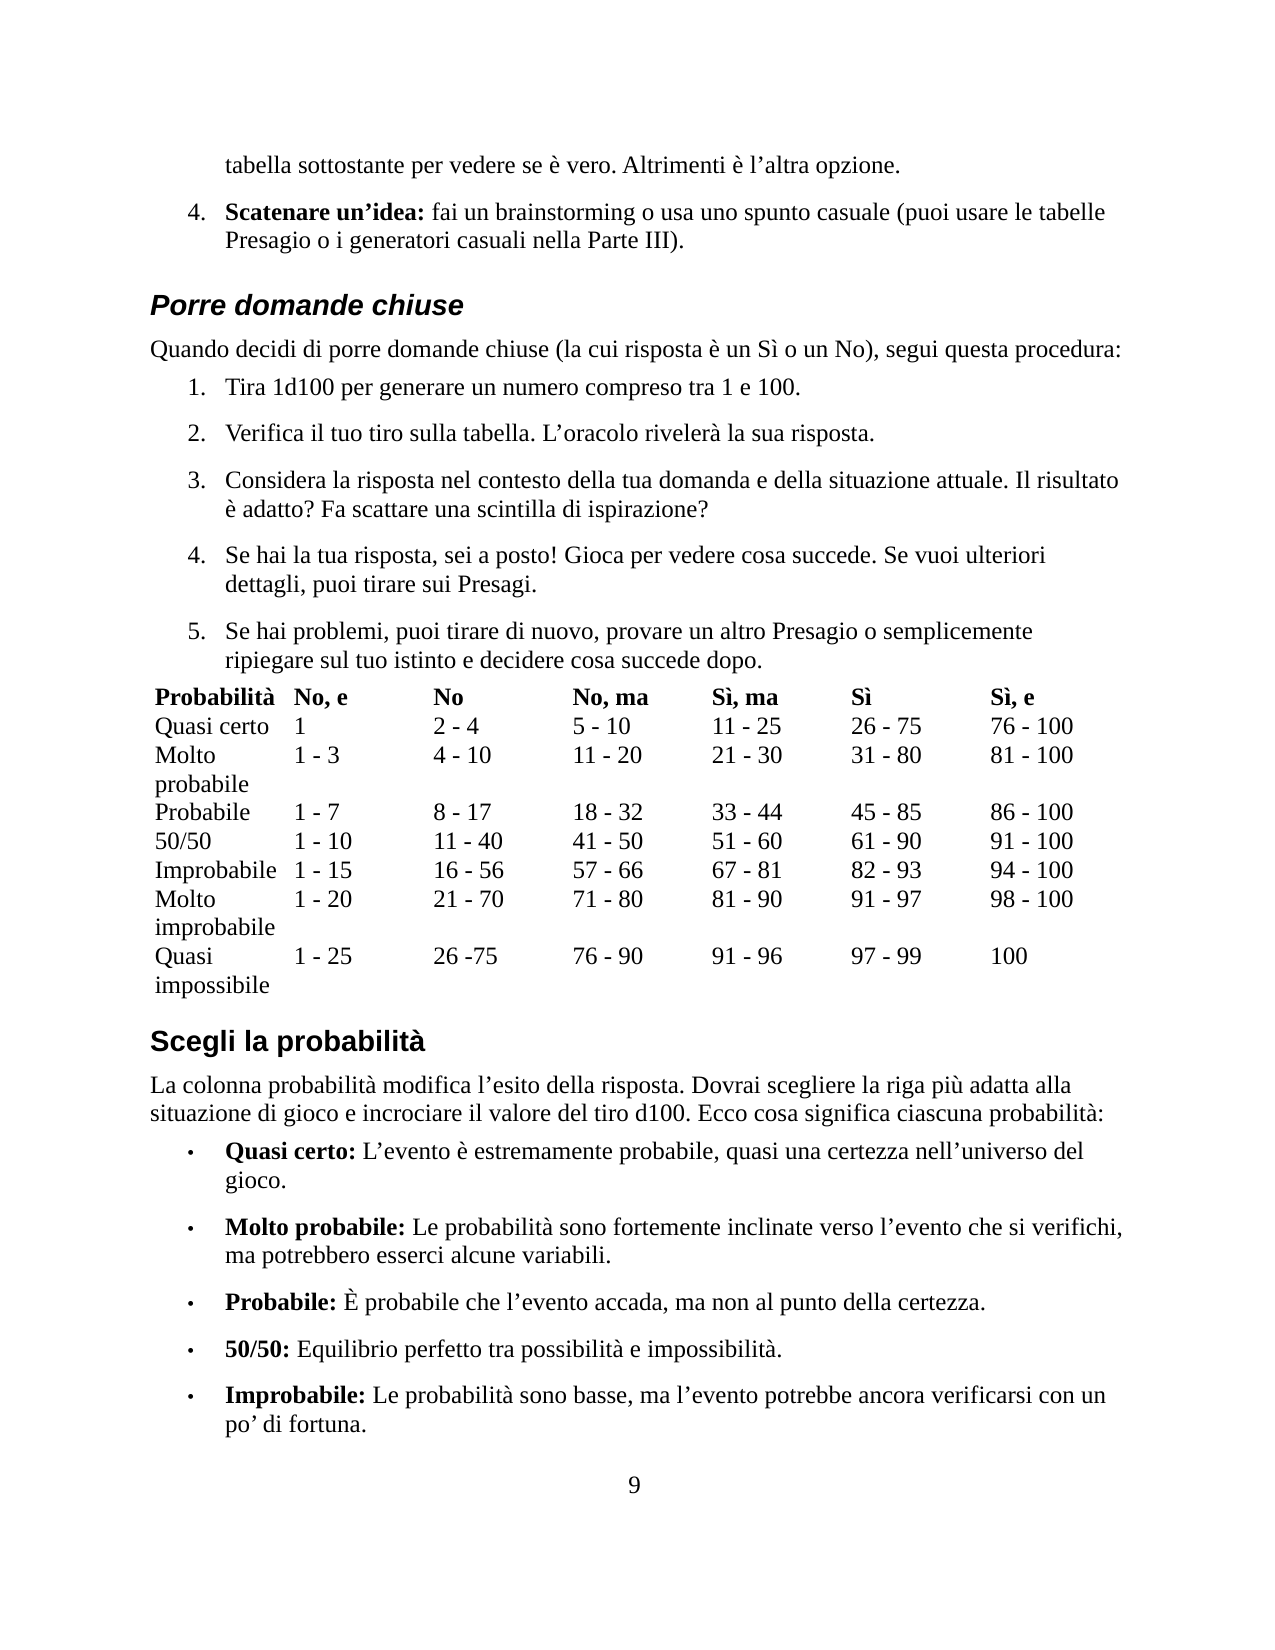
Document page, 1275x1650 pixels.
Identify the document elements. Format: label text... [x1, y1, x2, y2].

list Se hai problemi, puoi tirare di nuovo, provare un altro Presagio o semplicemente ripiegare sul tuo istinto e decidere cosa succede dopo. [187, 616, 1125, 673]
table_cell 26 -75 [429, 941, 568, 999]
text Quando decidi di porre domande chiuse (la cui risposta è un Sì o un No), segui questa procedura: [150, 334, 1125, 363]
table_cell 2 - 4 [429, 711, 568, 740]
table_cell 76 - 90 [568, 941, 707, 999]
table_cell Probabile [150, 798, 289, 826]
table_cell 41 - 50 [568, 826, 707, 855]
list Considera la risposta nel contesto della tua domanda e della situazione attuale. Il risultato è adatto? Fa scattare una scintilla di ispirazione? [187, 465, 1125, 523]
subtitle Scegli la probabilità [150, 1024, 1125, 1057]
text La colonna probabilità modifica l’esito della risposta. Dovrai scegliere la riga più adatta alla situazione di gioco e incrociare il valore del tiro d100. Ecco cosa significa ciascuna probabilità: [150, 1070, 1125, 1127]
table_cell 97 - 99 [846, 941, 986, 999]
list Verifica il tuo tiro sulla tabella. L’oracolo rivelerà la sua risposta. [187, 418, 1125, 447]
table_header No, e [289, 683, 428, 711]
list Improbabile: Le probabilità sono basse, ma l’evento potrebbe ancora verificarsi con un po’ di fortuna. [187, 1380, 1125, 1438]
table_cell 94 - 100 [986, 855, 1125, 884]
table_cell 31 - 80 [846, 740, 986, 797]
table_cell 76 - 100 [986, 711, 1125, 740]
list Tira 1d100 per generare un numero compreso tra 1 e 100. [187, 372, 1125, 401]
table_cell 51 - 60 [707, 826, 846, 855]
table_cell 61 - 90 [846, 826, 986, 855]
table_cell 98 - 100 [986, 884, 1125, 941]
list Scatenare un’idea: fai un brainstorming o usa uno spunto casuale (puoi usare le tabelle Presagio o i generatori casuali nella Parte III). [187, 197, 1125, 254]
subtitle Porre domande chiuse [150, 288, 1125, 322]
table_cell 11 - 40 [429, 826, 568, 855]
table_cell 5 - 10 [568, 711, 707, 740]
table_cell 21 - 70 [429, 884, 568, 941]
table_cell 67 - 81 [707, 855, 846, 884]
table_cell 91 - 96 [707, 941, 846, 999]
table_header Sì, e [986, 683, 1125, 711]
table_cell 91 - 100 [986, 826, 1125, 855]
table_cell 26 - 75 [846, 711, 986, 740]
table_cell 91 - 97 [846, 884, 986, 941]
list Quasi certo: L’evento è estremamente probabile, quasi una certezza nell’universo del gioco. [187, 1136, 1125, 1194]
table_cell Molto improbabile [150, 884, 289, 941]
table_header No, ma [568, 683, 707, 711]
list Probabile: È probabile che l’evento accada, ma non al punto della certezza. [187, 1287, 1125, 1316]
table_cell 8 - 17 [429, 798, 568, 826]
table_cell 45 - 85 [846, 798, 986, 826]
table_cell Quasi certo [150, 711, 289, 740]
table_cell 57 - 66 [568, 855, 707, 884]
table_cell 50/50 [150, 826, 289, 855]
table_header Probabilità [150, 683, 289, 711]
list 50/50: Equilibrio perfetto tra possibilità e impossibilità. [187, 1334, 1125, 1362]
table_cell 21 - 30 [707, 740, 846, 797]
table_cell 11 - 20 [568, 740, 707, 797]
table_cell 100 [986, 941, 1125, 999]
table_cell 33 - 44 [707, 798, 846, 826]
table_cell Molto probabile [150, 740, 289, 797]
table_cell Quasi impossibile [150, 941, 289, 999]
table_cell 86 - 100 [986, 798, 1125, 826]
list Se hai la tua risposta, sei a posto! Gioca per vedere cosa succede. Se vuoi ulteriori dettagli, puoi tirare sui Presagi. [187, 541, 1125, 598]
table_header Sì [846, 683, 986, 711]
list Molto probabile: Le probabilità sono fortemente inclinate verso l’evento che si verifichi, ma potrebbero esserci alcune variabili. [187, 1212, 1125, 1269]
table_cell 1 [289, 711, 428, 740]
table_cell 81 - 100 [986, 740, 1125, 797]
table_cell 1 - 3 [289, 740, 428, 797]
table_cell 11 - 25 [707, 711, 846, 740]
table_cell 1 - 15 [289, 855, 428, 884]
table_header Sì, ma [707, 683, 846, 711]
table_cell 1 - 20 [289, 884, 428, 941]
table_cell Improbabile [150, 855, 289, 884]
table_cell 71 - 80 [568, 884, 707, 941]
table_cell 82 - 93 [846, 855, 986, 884]
table_cell 1 - 25 [289, 941, 428, 999]
list tabella sottostante per vedere se è vero. Altrimenti è l’altra opzione. [187, 150, 1125, 179]
table_header No [429, 683, 568, 711]
table_cell 4 - 10 [429, 740, 568, 797]
table_cell 18 - 32 [568, 798, 707, 826]
table_cell 1 - 10 [289, 826, 428, 855]
table_cell 1 - 7 [289, 798, 428, 826]
table_cell 81 - 90 [707, 884, 846, 941]
table_cell 16 - 56 [429, 855, 568, 884]
